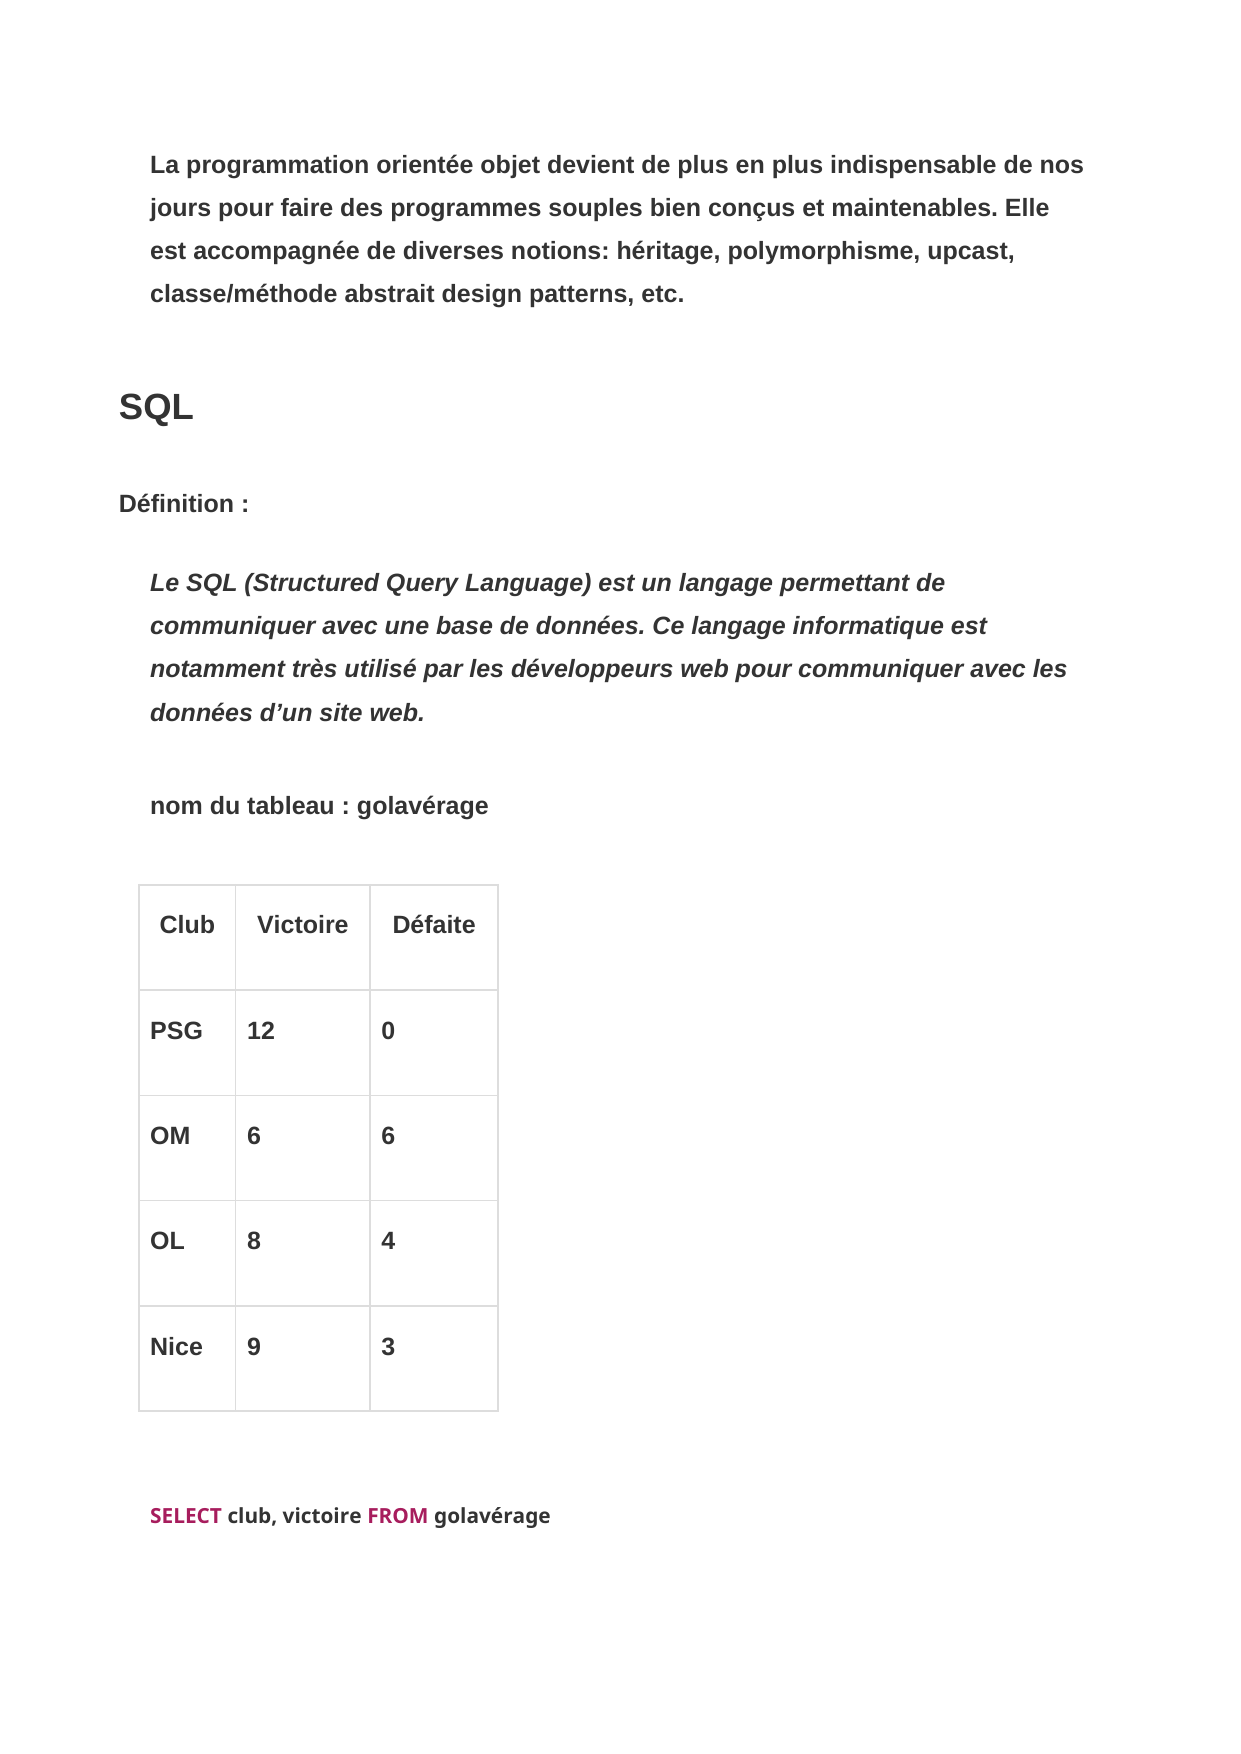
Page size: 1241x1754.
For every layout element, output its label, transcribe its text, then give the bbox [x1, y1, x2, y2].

table_cell 4 [371, 1201, 497, 1305]
table_cell 3 [371, 1307, 497, 1410]
text nom du tableau : golavérage [150, 791, 1090, 819]
table_cell Nice [140, 1307, 235, 1410]
text SELECT club, victoire FROM golavérage [150, 1501, 1090, 1530]
table_cell 12 [236, 991, 369, 1094]
table_cell PSG [140, 991, 235, 1094]
text La programmation orientée objet devient de plus en plus indispensable de nos jours pour faire des programmes souples bien conçus et maintenables. Elle est accompagnée de diverses notions: héritage, polymorphisme, upcast, classe/méthode abstrait design patterns, etc. [150, 150, 1090, 308]
subtitle Définition : [119, 489, 1090, 518]
table_header Défaite [371, 886, 497, 989]
subtitle SQL [119, 385, 1090, 427]
table_header Club [140, 886, 235, 989]
table_header Victoire [236, 886, 369, 989]
table_cell 8 [236, 1201, 369, 1305]
table_cell 9 [236, 1307, 369, 1410]
table_cell 0 [371, 991, 497, 1094]
table_cell OM [140, 1096, 235, 1200]
table_cell 6 [371, 1096, 497, 1200]
text Le SQL (Structured Query Language) est un langage permettant de communiquer avec une base de données. Ce langage informatique est notamment très utilisé par les développeurs web pour communiquer avec les données d’un site web. [150, 568, 1090, 726]
table_cell 6 [236, 1096, 369, 1200]
table_cell OL [140, 1201, 235, 1305]
